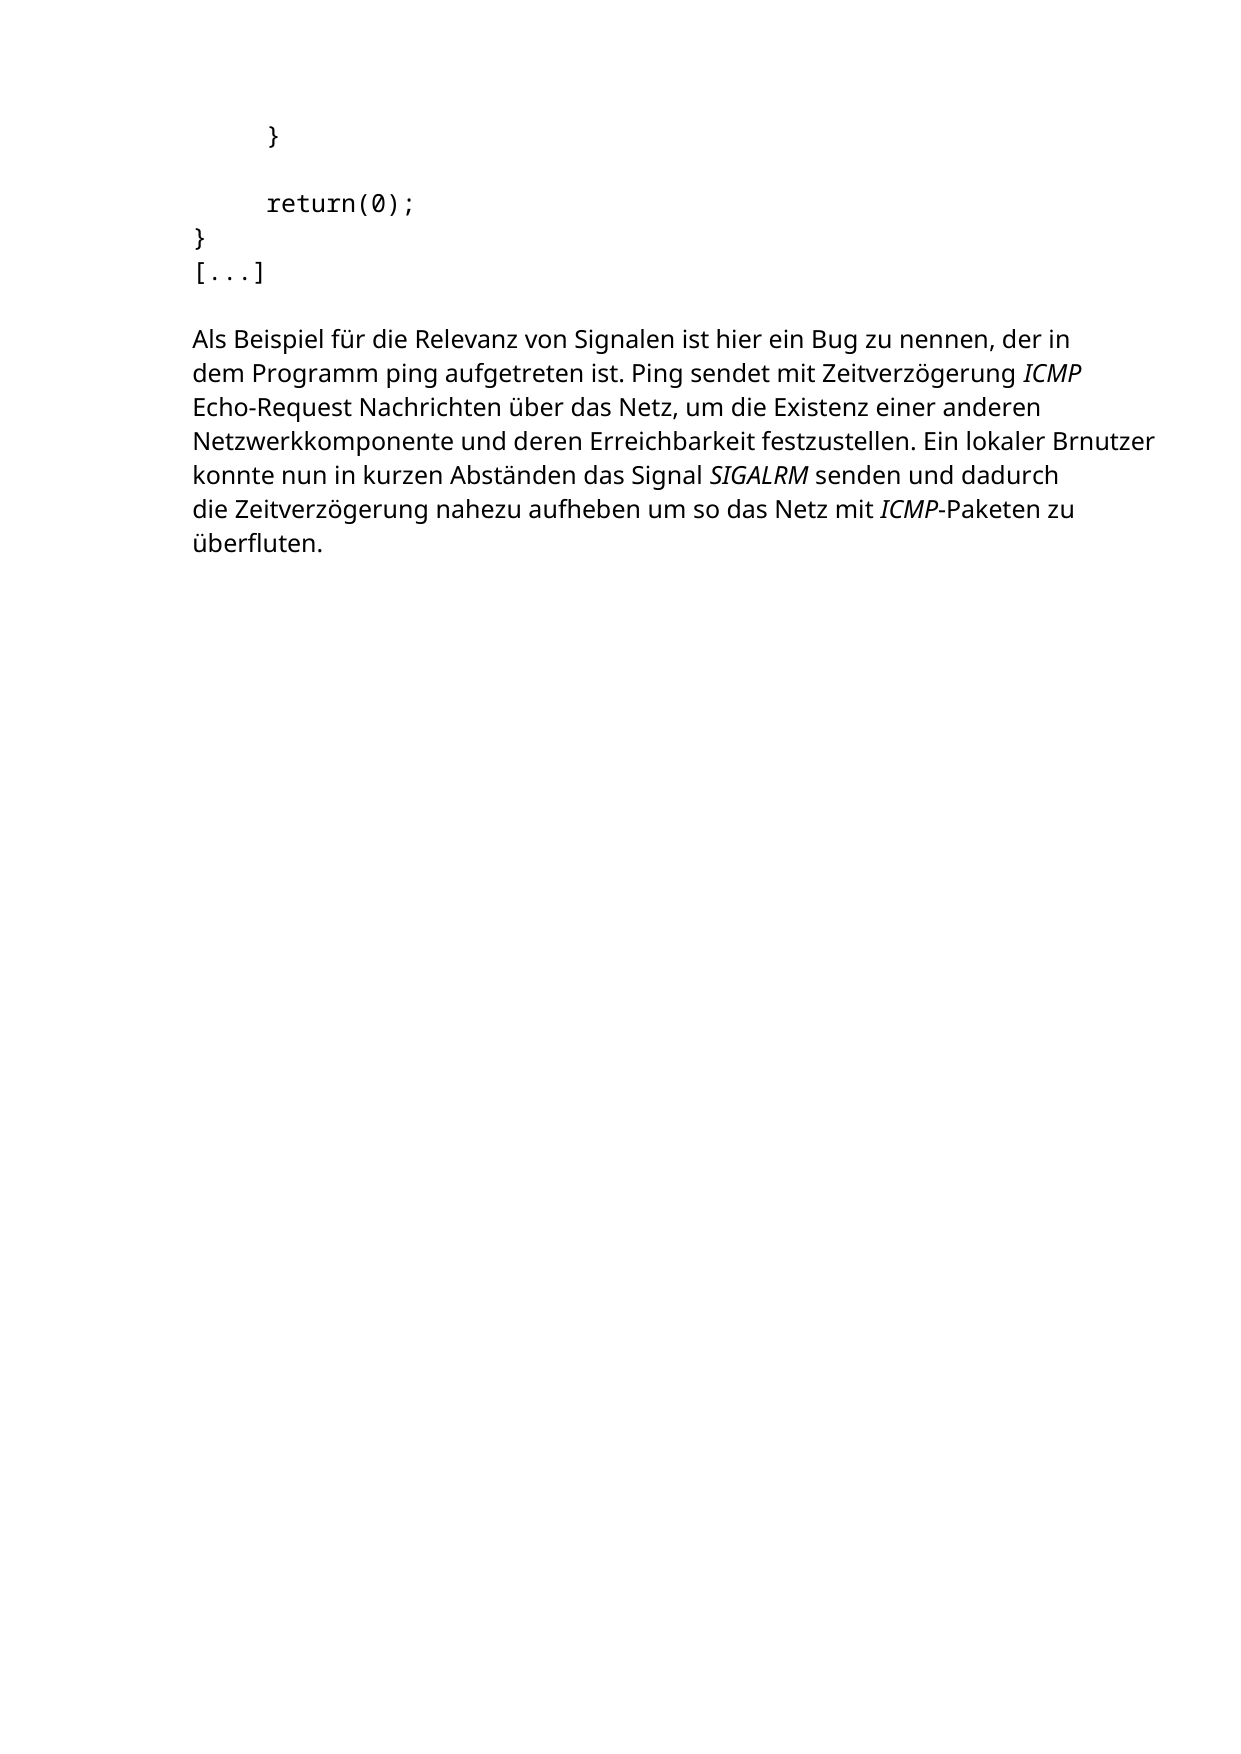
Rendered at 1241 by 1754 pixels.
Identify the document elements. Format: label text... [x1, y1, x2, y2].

text [...] [118, 254, 1173, 288]
text } [118, 220, 1173, 254]
text dem Programm ping aufgetreten ist. Ping sendet mit Zeitverzögerung ICMP [118, 356, 1173, 390]
text Als Beispiel für die Relevanz von Signalen ist hier ein Bug zu nennen, der in [118, 322, 1173, 356]
text überfluten. [118, 526, 1173, 559]
text die Zeitverzögerung nahezu aufheben um so das Netz mit ICMP-Paketen zu [118, 492, 1173, 526]
text konnte nun in kurzen Abständen das Signal SIGALRM senden und dadurch [118, 458, 1173, 492]
text Echo-Request Nachrichten über das Netz, um die Existenz einer anderen [118, 390, 1173, 424]
text return(0); [118, 186, 1173, 220]
text Netzwerkkomponente und deren Erreichbarkeit festzustellen. Ein lokaler Brnutzer [118, 424, 1173, 458]
text } [118, 118, 1173, 152]
